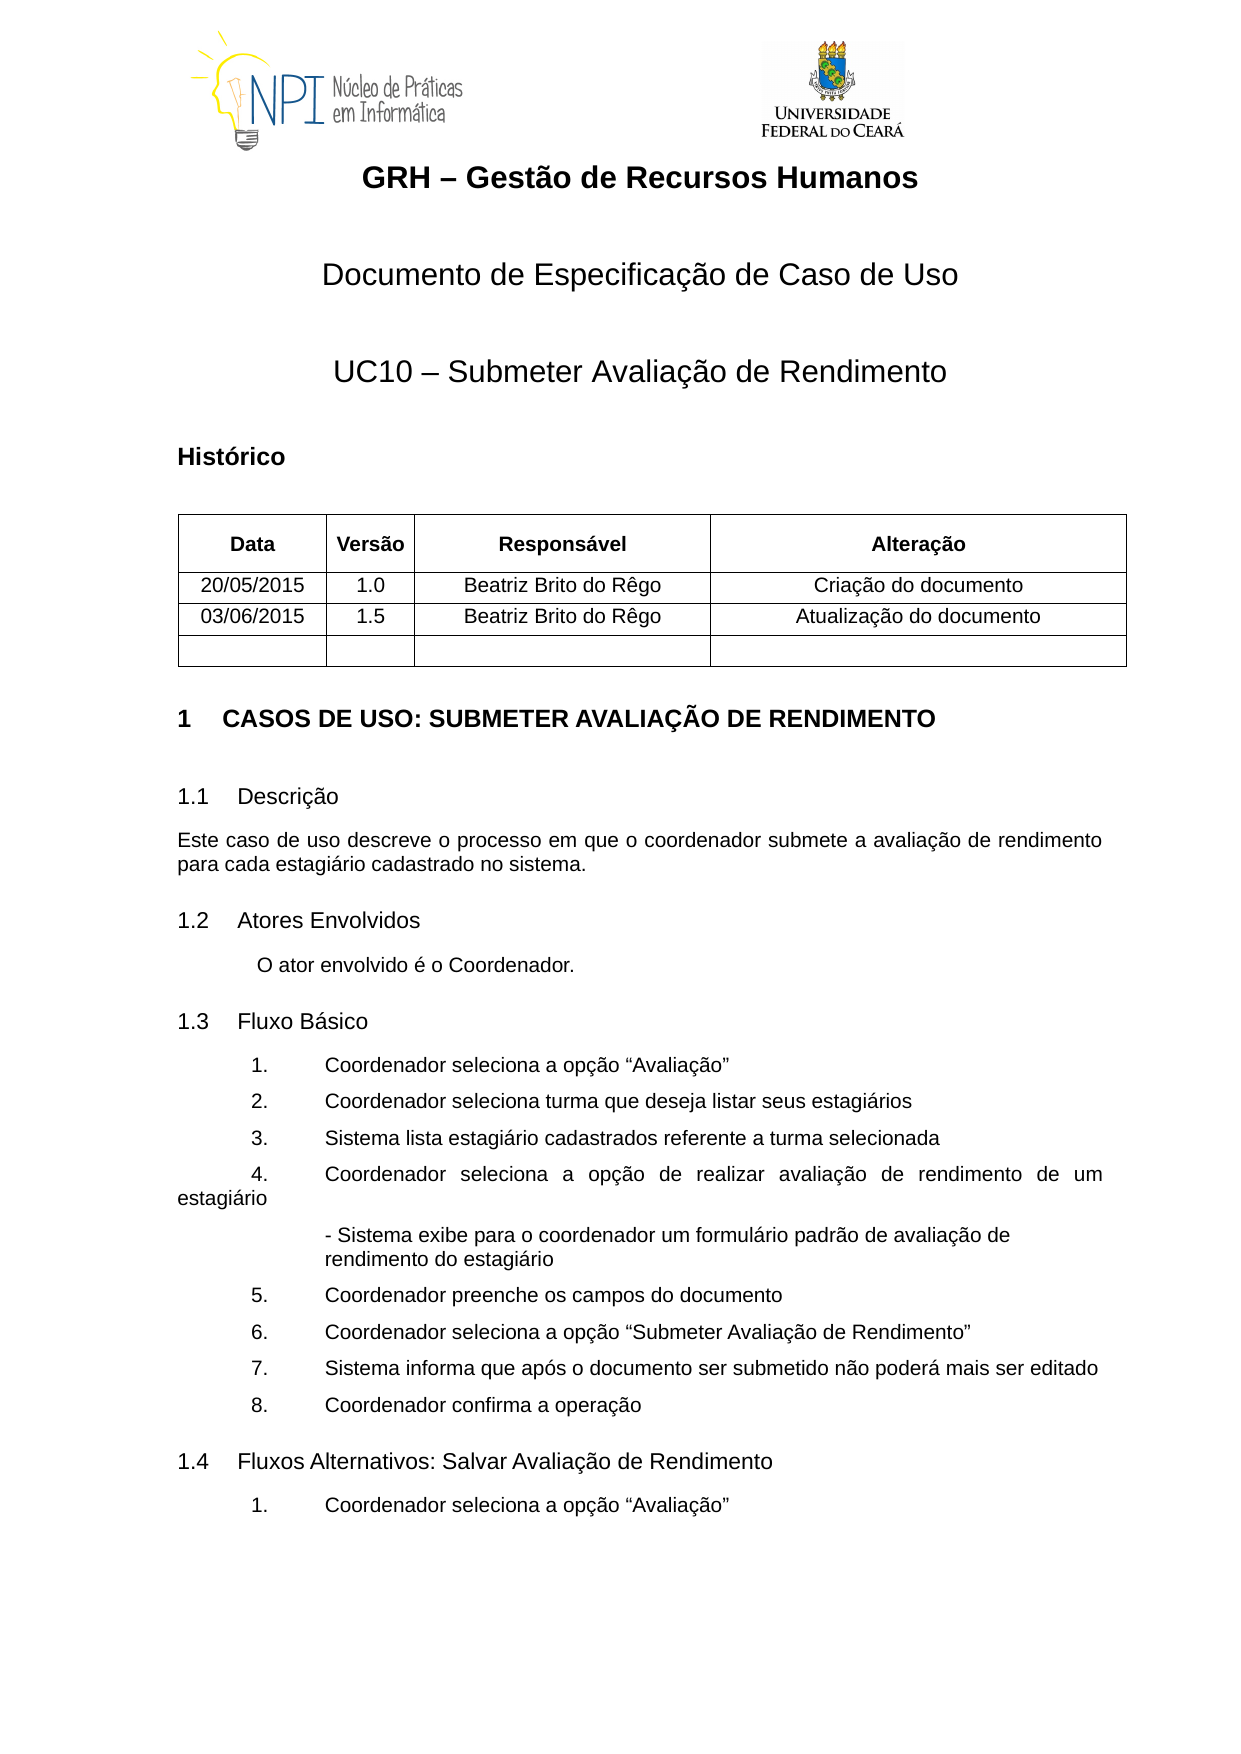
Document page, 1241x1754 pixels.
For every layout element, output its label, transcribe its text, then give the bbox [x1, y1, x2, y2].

table_header Alteração [711, 515, 1126, 572]
text UC10 – Submeter Avaliação de Rendimento [177, 353, 1104, 388]
table_cell [179, 636, 326, 666]
table_cell 1.0 [327, 573, 414, 603]
picture [181, 22, 472, 159]
table_cell 20/05/2015 [179, 573, 326, 603]
subtitle CASOS DE USO: SUBMETER AVALIAÇÃO DE RENDIMENTO [177, 704, 1104, 733]
text 2. Coordenador seleciona turma que deseja listar seus estagiários [177, 1089, 1104, 1113]
text 7. Sistema informa que após o documento ser submetido não poderá mais ser editado [177, 1356, 1104, 1380]
table_cell Beatriz Brito do Rêgo [415, 604, 710, 634]
table_cell Criação do documento [711, 573, 1126, 603]
table_cell [415, 636, 710, 666]
table_header Data [179, 515, 326, 572]
subtitle Atores Envolvidos [177, 907, 1104, 934]
text Documento de Especificação de Caso de Uso [177, 256, 1104, 292]
subtitle Descrição [177, 783, 1104, 809]
text O ator envolvido é o Coordenador. [177, 952, 1104, 976]
text 5. Coordenador preenche os campos do documento [177, 1283, 1104, 1307]
subtitle Fluxo Básico [177, 1008, 1104, 1034]
table_cell 1.5 [327, 604, 414, 634]
text 1. Coordenador seleciona a opção “Avaliação” [177, 1053, 1104, 1077]
text Este caso de uso descreve o processo em que o coordenador submete a avaliação de rendimento para cada estagiário cadastrado no sistema. [177, 828, 1103, 876]
table_cell Beatriz Brito do Rêgo [415, 573, 710, 603]
text 1. Coordenador seleciona a opção “Avaliação” [177, 1493, 1104, 1517]
text 3. Sistema lista estagiário cadastrados referente a turma selecionada [177, 1126, 1104, 1150]
text - Sistema exibe para o coordenador um formulário padrão de avaliação de rendimento do estagiário [177, 1223, 1104, 1271]
table_cell [327, 636, 414, 666]
text 4. Coordenador seleciona a opção de realizar avaliação de rendimento de um estagiário [177, 1162, 1104, 1210]
table_cell [711, 636, 1126, 666]
table_cell 03/06/2015 [179, 604, 326, 634]
table_cell Atualização do documento [711, 604, 1126, 634]
table_header Responsável [415, 515, 710, 572]
picture [761, 41, 905, 139]
table_header Versão [327, 515, 414, 572]
text Histórico [177, 442, 1104, 471]
text 8. Coordenador confirma a operação [177, 1392, 1104, 1416]
text 6. Coordenador seleciona a opção “Submeter Avaliação de Rendimento” [177, 1319, 1104, 1343]
subtitle Fluxos Alternativos: Salvar Avaliação de Rendimento [177, 1448, 1104, 1474]
text GRH – Gestão de Recursos Humanos [177, 125, 1104, 195]
